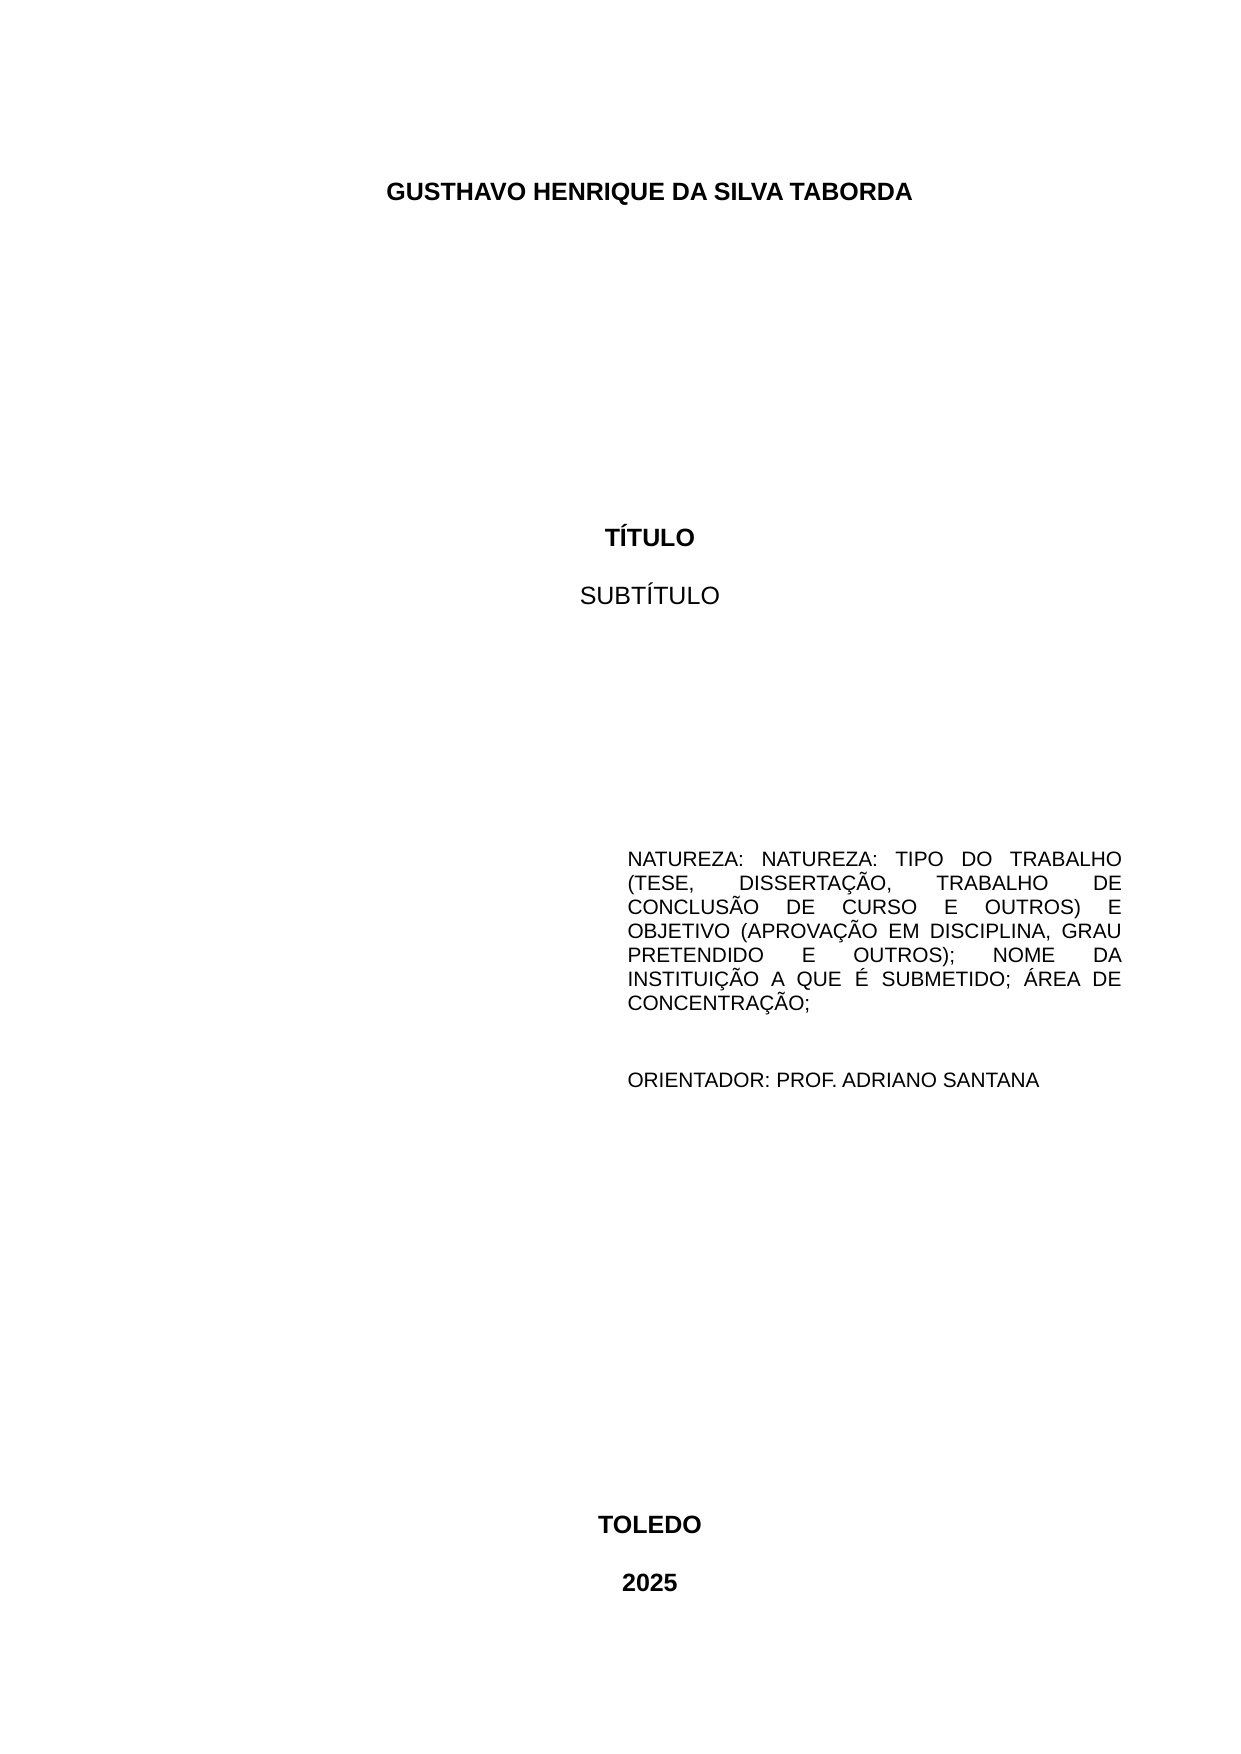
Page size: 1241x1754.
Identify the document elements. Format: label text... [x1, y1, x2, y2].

text 2025 [177, 1568, 1122, 1596]
text Toledo [177, 1510, 1122, 1539]
text Natureza: natureza: tipo do trabalho (tese, dissertação, trabalho de conclusão de curso e outros) e objetivo (aprovação em disciplina, grau pretendido e outros); nome da instituição a que é submetido; área de concentração; [627, 847, 1122, 1015]
text Gusthavo Henrique da Silva Taborda [177, 177, 1122, 206]
text Orientador: Prof. Adriano Santana [627, 1068, 1122, 1092]
text Subtítulo [177, 581, 1122, 610]
text Título [177, 523, 1122, 552]
